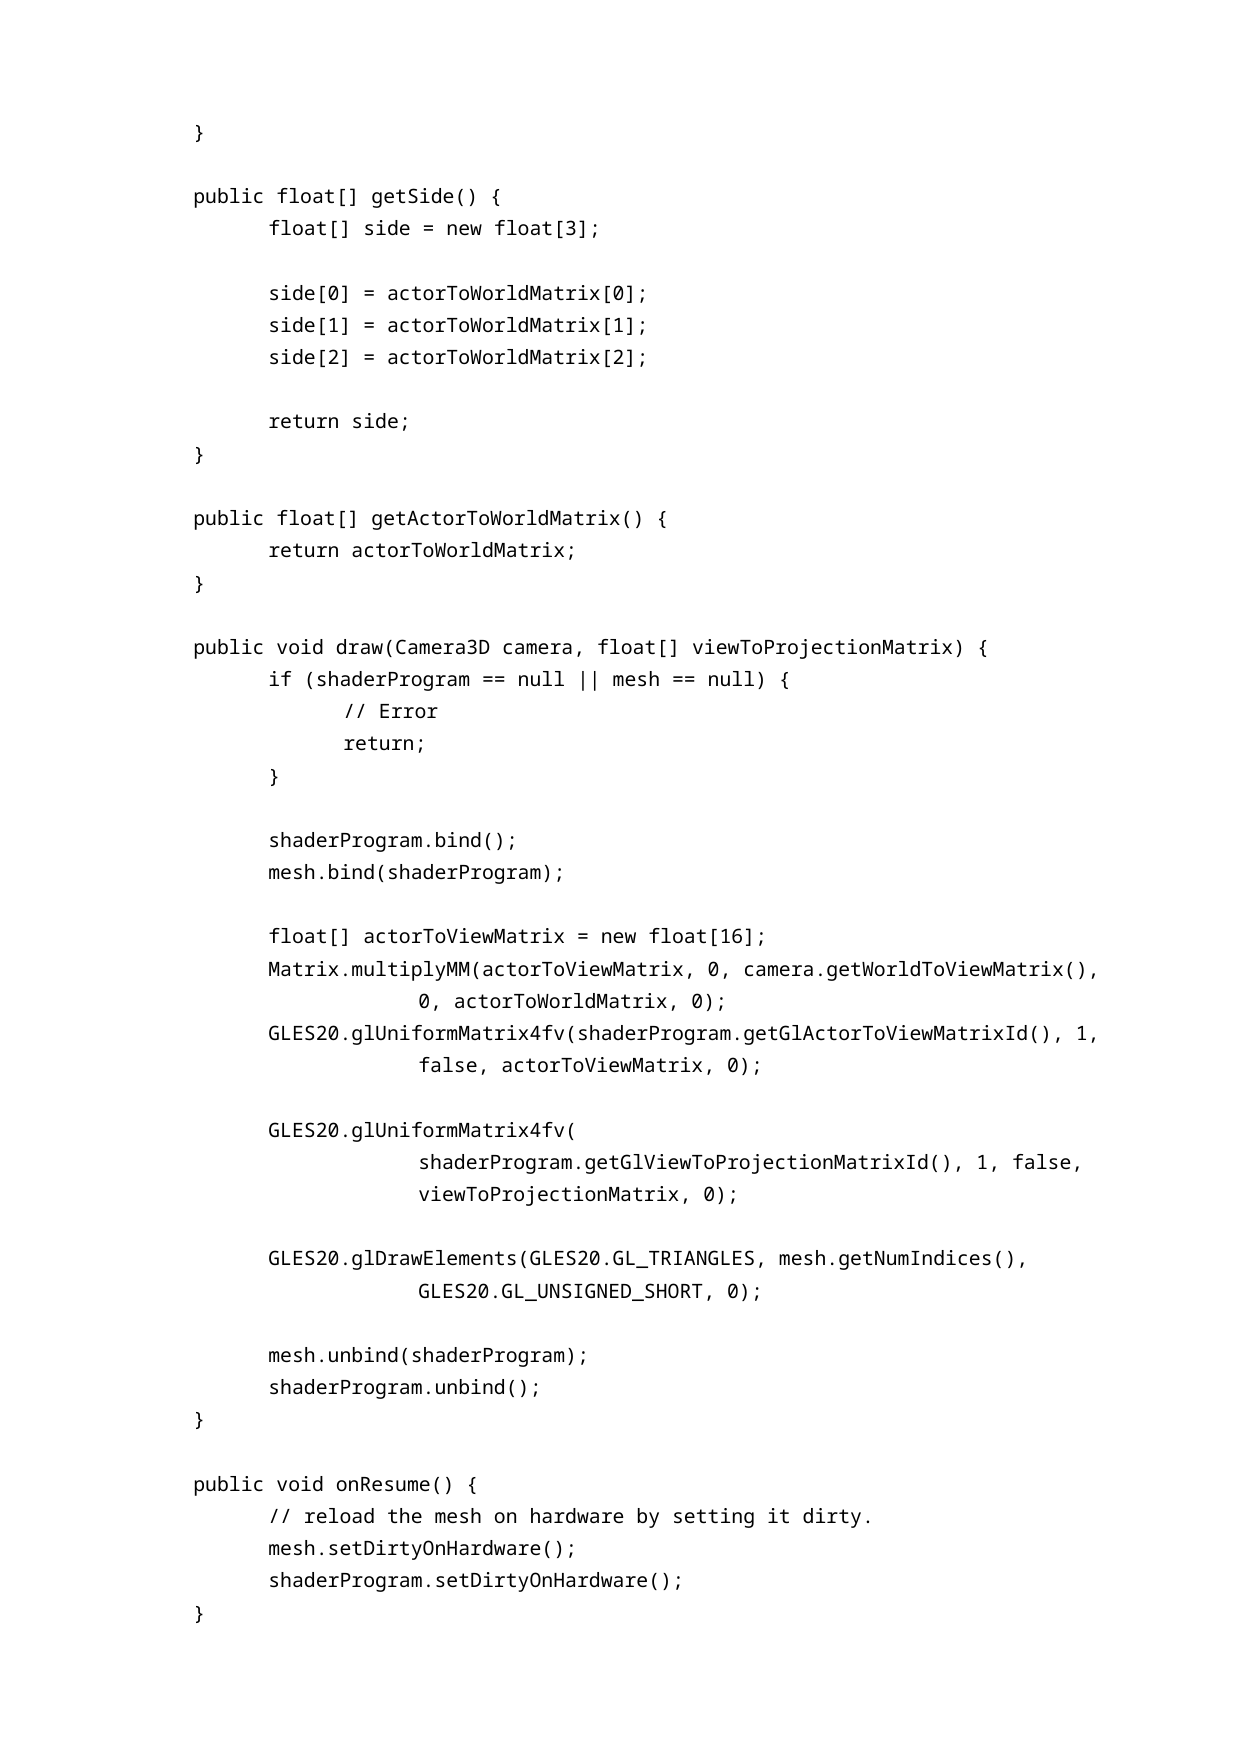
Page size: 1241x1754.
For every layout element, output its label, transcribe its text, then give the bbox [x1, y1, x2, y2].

text } [156, 440, 1122, 467]
text } [156, 762, 1122, 789]
text mesh.setDirtyOnHardware(); [156, 1534, 1122, 1561]
text Matrix.multiplyMM(actorToViewMatrix, 0, camera.getWorldToViewMatrix(), [156, 955, 1122, 982]
text if (shaderProgram == null || mesh == null) { [156, 665, 1122, 692]
text return actorToWorldMatrix; [156, 537, 1122, 563]
text mesh.unbind(shaderProgram); [156, 1341, 1122, 1368]
text viewToProjectionMatrix, 0); [156, 1180, 1122, 1207]
text shaderProgram.setDirtyOnHardware(); [156, 1567, 1122, 1593]
text float[] actorToViewMatrix = new float[16]; [156, 923, 1122, 950]
text side[0] = actorToWorldMatrix[0]; [156, 279, 1122, 306]
text side[1] = actorToWorldMatrix[1]; [156, 311, 1122, 338]
text // reload the mesh on hardware by setting it dirty. [156, 1502, 1122, 1529]
text shaderProgram.getGlViewToProjectionMatrixId(), 1, false, [156, 1148, 1122, 1175]
text public void draw(Camera3D camera, float[] viewToProjectionMatrix) { [156, 633, 1122, 660]
text float[] side = new float[3]; [156, 215, 1122, 242]
text shaderProgram.unbind(); [156, 1373, 1122, 1400]
text 0, actorToWorldMatrix, 0); [156, 987, 1122, 1014]
text } [156, 1406, 1122, 1433]
text shaderProgram.bind(); [156, 826, 1122, 853]
text mesh.bind(shaderProgram); [156, 858, 1122, 885]
text return; [156, 730, 1122, 757]
text return side; [156, 408, 1122, 435]
text GLES20.glUniformMatrix4fv(shaderProgram.getGlActorToViewMatrixId(), 1, [156, 1019, 1122, 1046]
text false, actorToViewMatrix, 0); [156, 1052, 1122, 1078]
text } [156, 1599, 1122, 1626]
text } [156, 569, 1122, 596]
text public void onResume() { [156, 1470, 1122, 1497]
text GLES20.glUniformMatrix4fv( [156, 1116, 1122, 1143]
text GLES20.GL_UNSIGNED_SHORT, 0); [156, 1277, 1122, 1304]
text public float[] getSide() { [156, 182, 1122, 209]
text } [156, 118, 1122, 145]
text // Error [156, 697, 1122, 724]
text public float[] getActorToWorldMatrix() { [156, 504, 1122, 531]
text GLES20.glDrawElements(GLES20.GL_TRIANGLES, mesh.getNumIndices(), [156, 1245, 1122, 1272]
text side[2] = actorToWorldMatrix[2]; [156, 343, 1122, 370]
